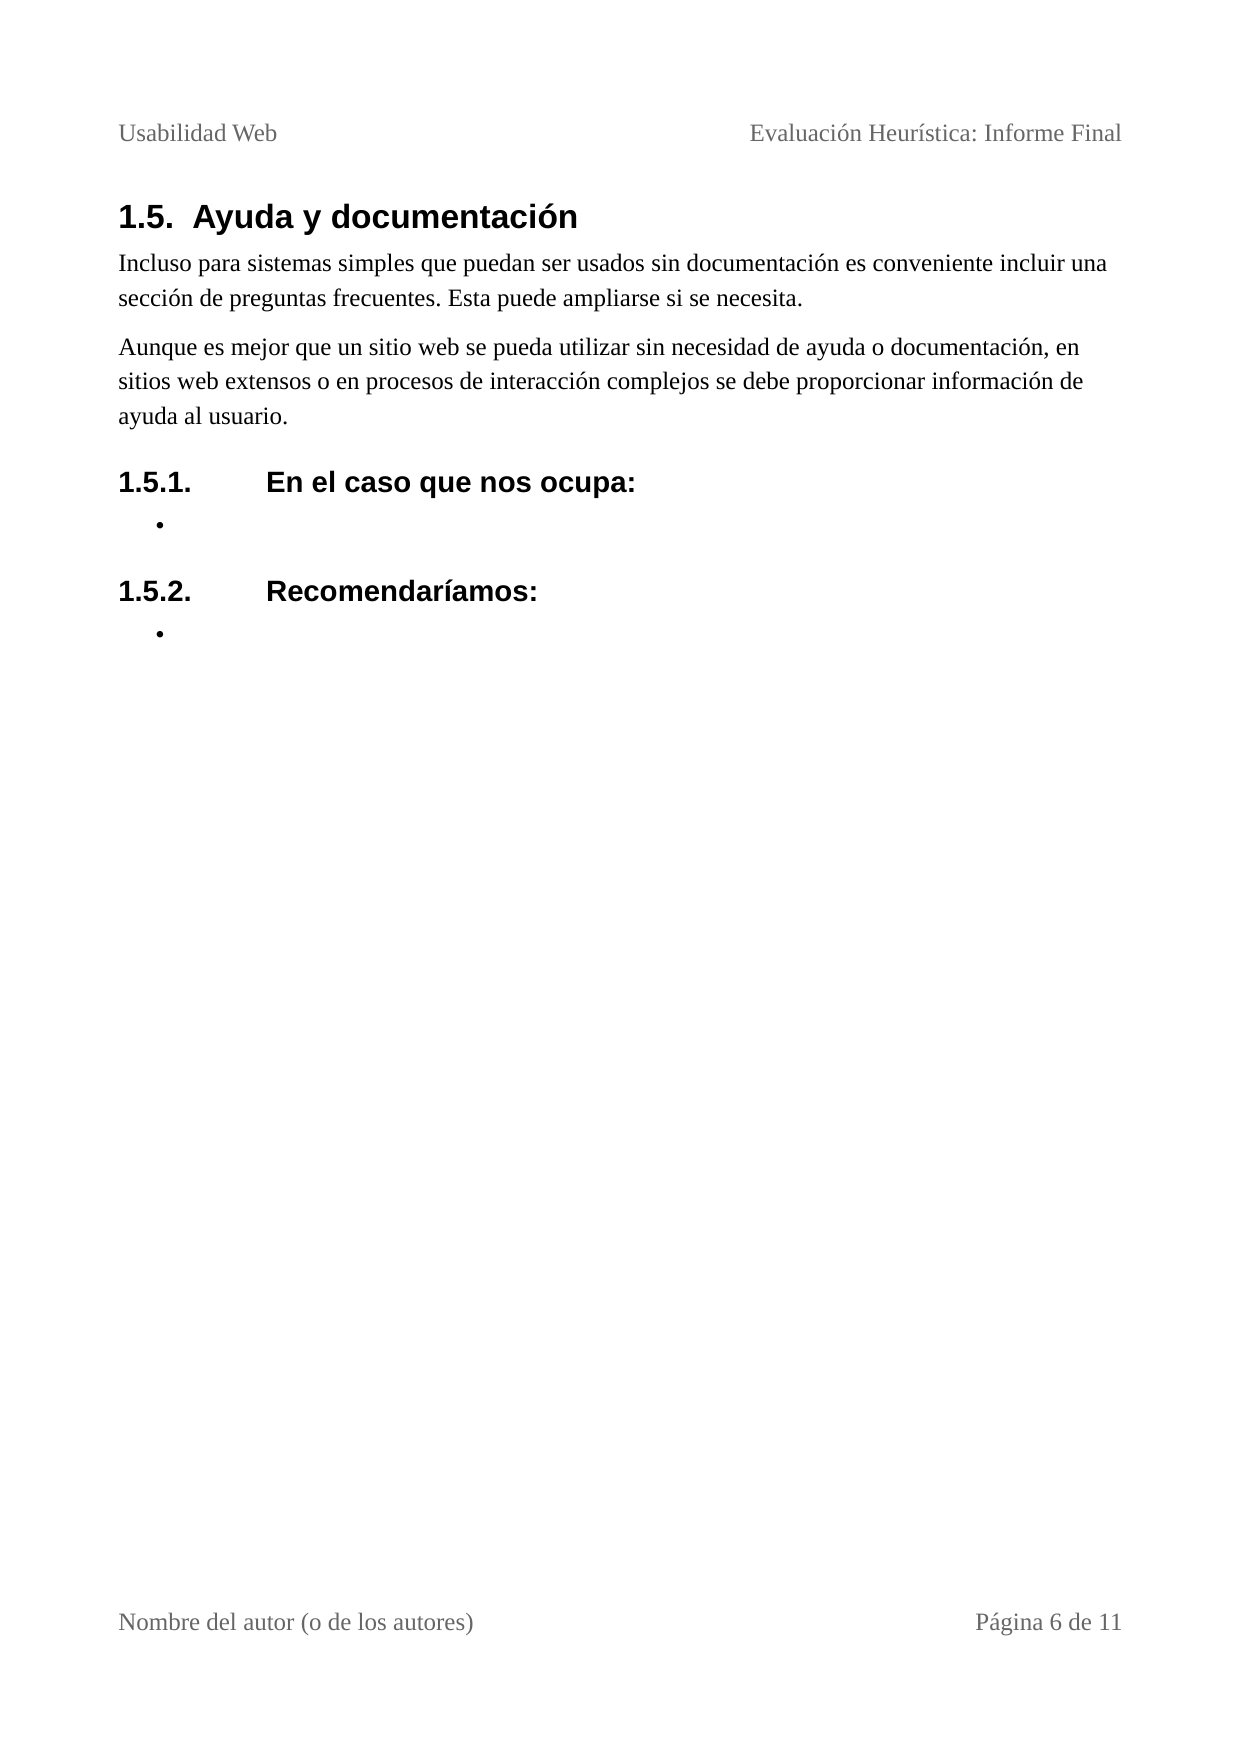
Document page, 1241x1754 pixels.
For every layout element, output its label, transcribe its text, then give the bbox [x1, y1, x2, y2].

text Incluso para sistemas simples que puedan ser usados sin documentación es conveniente incluir una sección de preguntas frecuentes. Esta puede ampliarse si se necesita. [118, 248, 1122, 312]
text Aunque es mejor que un sitio web se pueda utilizar sin necesidad de ayuda o documentación, en sitios web extensos o en procesos de interacción complejos se debe proporcionar información de ayuda al usuario. [118, 332, 1122, 429]
subtitle Ayuda y documentación [118, 197, 1122, 236]
subtitle En el caso que nos ocupa: [118, 464, 1122, 498]
subtitle Recomendaríamos: [118, 574, 1122, 608]
